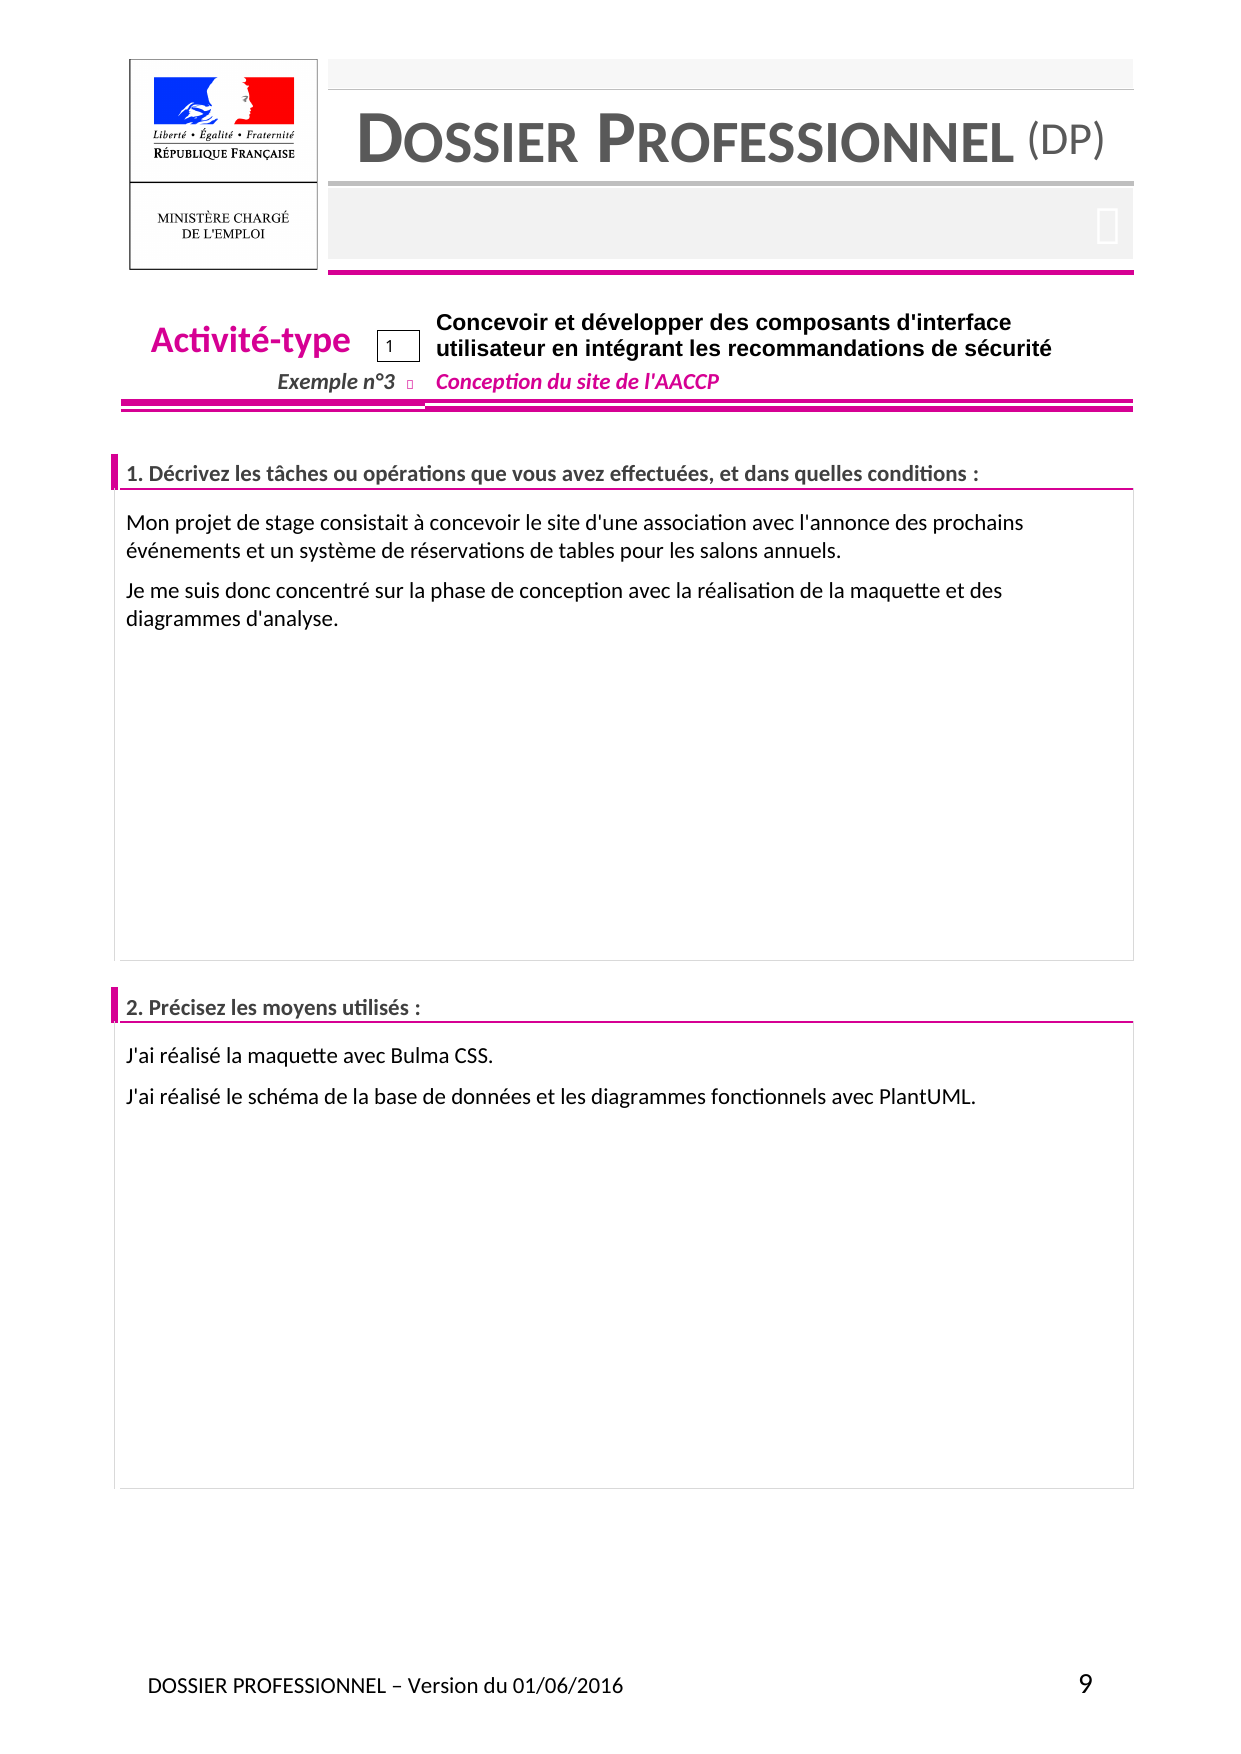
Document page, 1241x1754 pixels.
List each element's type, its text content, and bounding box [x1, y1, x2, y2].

table_cell [602, 412, 616, 453]
table_header Concevoir et développer des composants d'interface utilisateur en intégrant les recommandations de sécurité [425, 303, 1133, 361]
picture [129, 59, 318, 270]
table_cell [115, 399, 424, 453]
table_cell 2. Précisez les moyens utilisés : [118, 987, 1133, 1021]
table_cell [616, 412, 675, 453]
table_cell [479, 412, 602, 453]
table_cell Exemple n°3  [115, 361, 424, 399]
table_cell Conception du site de l'AACCP [425, 361, 1133, 399]
table_cell 1. Décrivez les tâches ou opérations que vous avez effectuées, et dans quelles conditions : [118, 454, 1133, 487]
table_cell [425, 412, 479, 453]
table_cell [675, 412, 1133, 453]
table_cell [115, 960, 1133, 987]
table_cell J'ai réalisé la maquette avec Bulma CSS. J'ai réalisé le schéma de la base de données et les diagrammes fonctionnels avec PlantUML. [115, 1021, 1133, 1488]
table_cell [115, 1488, 1133, 1607]
table_header [366, 303, 424, 361]
table_cell Mon projet de stage consistait à concevoir le site d'une association avec l'annonce des prochains événements et un système de réservations de tables pour les salons annuels. Je me suis donc concentré sur la phase de conception avec la réalisation de la maquette et des diagrammes d'analyse. [115, 488, 1133, 960]
table_header Activité-type [115, 303, 366, 361]
